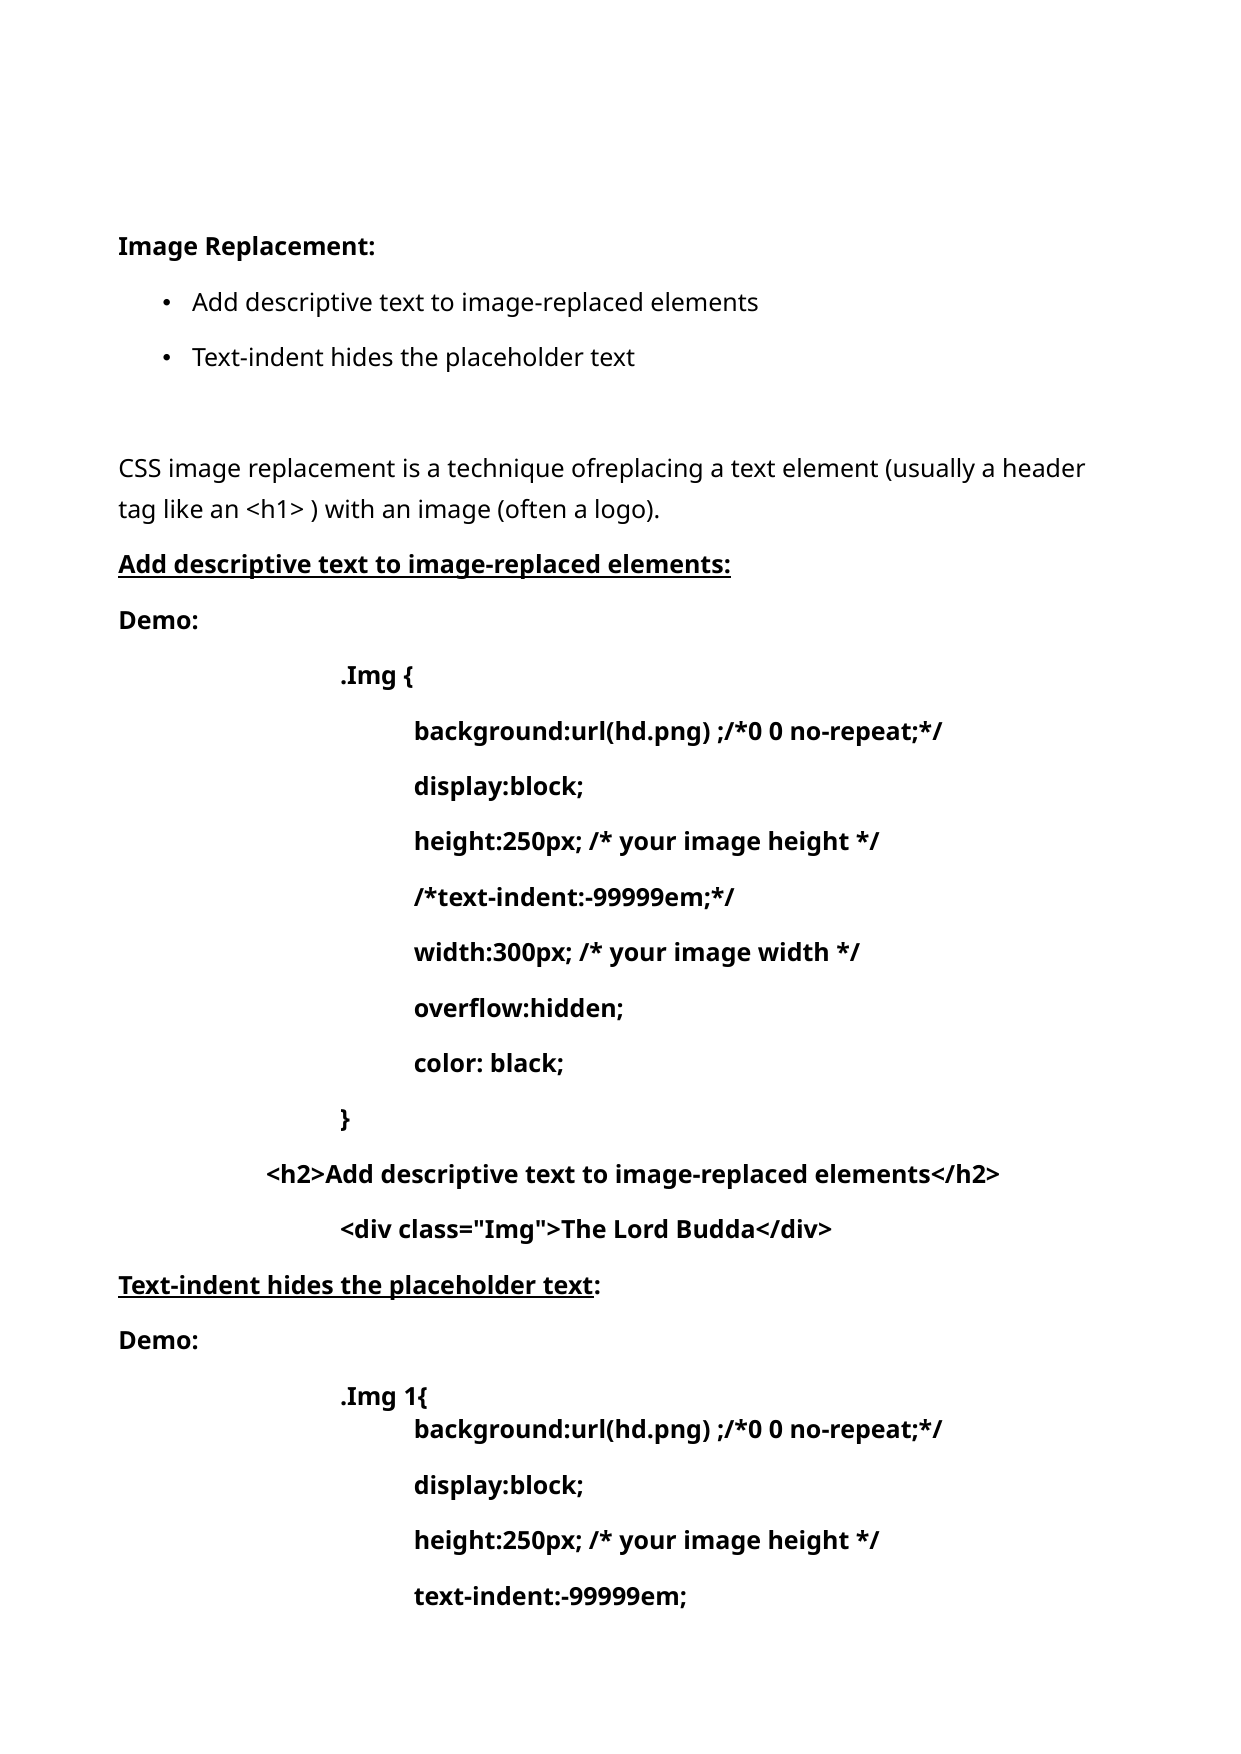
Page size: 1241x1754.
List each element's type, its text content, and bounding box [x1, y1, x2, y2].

text color: black; [118, 1046, 1122, 1080]
list Add descriptive text to image-replaced elements [162, 284, 1122, 318]
text } [118, 1101, 1122, 1135]
text Add descriptive text to image-replaced elements: [118, 547, 1122, 581]
text background:url(hd.png) ;/*0 0 no-repeat;*/ [118, 713, 1122, 747]
text overflow:hidden; [118, 990, 1122, 1024]
text CSS image replacement is a technique ofreplacing a text element (usually a header tag like an <h1> ) with an image (often a logo). [118, 451, 1122, 526]
text <h2>Add descriptive text to image-replaced elements</h2> [118, 1156, 1122, 1191]
text height:250px; /* your image height */ [118, 824, 1122, 858]
list Text-indent hides the placeholder text [162, 340, 1122, 374]
text Demo: [118, 602, 1122, 636]
text Text-indent hides the placeholder text: [118, 1267, 1122, 1301]
text height:250px; /* your image height */ [118, 1523, 1122, 1557]
text width:300px; /* your image width */ [118, 935, 1122, 969]
text Demo: [118, 1323, 1122, 1357]
text .Img { [118, 658, 1122, 692]
text text-indent:-99999em; [118, 1578, 1122, 1612]
text Image Replacement: [118, 229, 1122, 263]
text /*text-indent:-99999em;*/ [118, 879, 1122, 913]
text <div class="Img">The Lord Budda</div> [118, 1212, 1122, 1246]
text .Img 1{ [118, 1378, 1122, 1412]
text display:block; [118, 1468, 1122, 1502]
text background:url(hd.png) ;/*0 0 no-repeat;*/ [118, 1412, 1122, 1446]
text display:block; [118, 768, 1122, 803]
